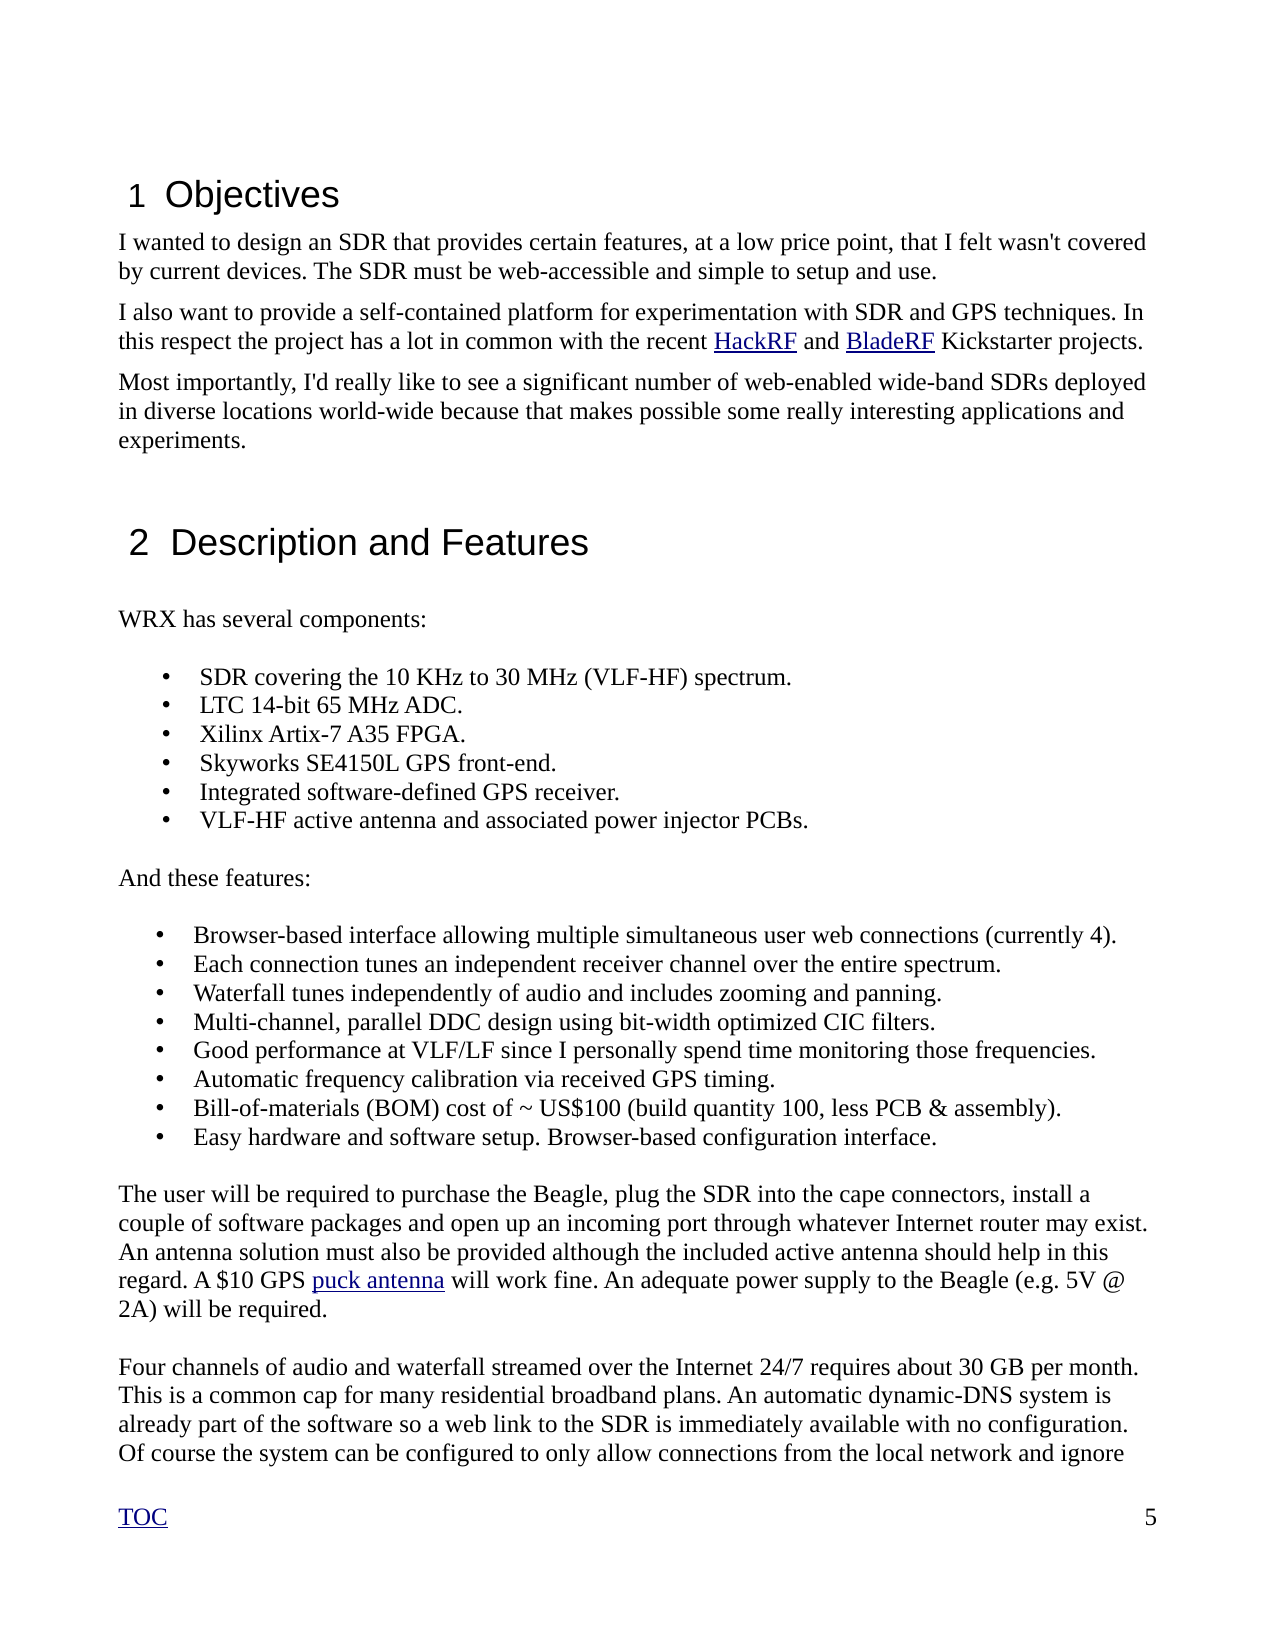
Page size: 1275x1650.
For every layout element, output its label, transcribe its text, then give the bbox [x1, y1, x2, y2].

list Multi-channel, parallel DDC design using bit-width optimized CIC filters. [156, 1007, 1157, 1036]
text I wanted to design an SDR that provides certain features, at a low price point, that I felt wasn't covered by current devices. The SDR must be web-accessible and simple to setup and use. [118, 227, 1157, 285]
text Most importantly, I'd really like to see a significant number of web-enabled wide-band SDRs deployed in diverse locations world-wide because that makes possible some really interesting applications and experiments. [118, 367, 1157, 454]
list Good performance at VLF/LF since I personally spend time monitoring those frequencies. [156, 1036, 1157, 1064]
list Each connection tunes an independent receiver channel over the entire spectrum. [156, 949, 1157, 978]
list Browser-based interface allowing multiple simultaneous user web connections (currently 4). [156, 921, 1157, 949]
text The user will be required to purchase the Beagle, plug the SDR into the cape connectors, install a couple of software packages and open up an incoming port through whatever Internet router may exist. An antenna solution must also be provided although the included active antenna should help in this regard. A $10 GPS puck antenna will work fine. An adequate power supply to the Beagle (e.g. 5V @ 2A) will be required. [118, 1179, 1157, 1323]
list LTC 14-bit 65 MHz ADC. [162, 691, 1157, 719]
text Four channels of audio and waterfall streamed over the Internet 24/7 requires about 30 GB per month. This is a common cap for many residential broadband plans. An automatic dynamic-DNS system is already part of the software so a web link to the SDR is immediately available with no configuration. Of course the system can be configured to only allow connections from the local network and ignore [118, 1352, 1157, 1467]
list Automatic frequency calibration via received GPS timing. [156, 1064, 1157, 1093]
list Xilinx Artix-7 A35 FPGA. [162, 719, 1157, 748]
list SDR covering the 10 KHz to 30 MHz (VLF-HF) spectrum. [162, 662, 1157, 691]
subtitle Description and Features [118, 520, 1157, 563]
text And these features: [118, 863, 1157, 892]
text I also want to provide a self-contained platform for experimentation with SDR and GPS techniques. In this respect the project has a lot in common with the recent HackRF and BladeRF Kickstarter projects. [118, 297, 1157, 355]
list Integrated software-defined GPS receiver. [162, 777, 1157, 806]
list Waterfall tunes independently of audio and includes zooming and panning. [156, 978, 1157, 1007]
list VLF-HF active antenna and associated power injector PCBs. [162, 806, 1157, 834]
list Skyworks SE4150L GPS front-end. [162, 748, 1157, 777]
list Easy hardware and software setup. Browser-based configuration interface. [156, 1122, 1157, 1151]
text WRX has several components: [118, 604, 1157, 633]
subtitle Objectives [118, 172, 1157, 215]
list Bill-of-materials (BOM) cost of ~ US$100 (build quantity 100, less PCB & assembly). [156, 1093, 1157, 1122]
